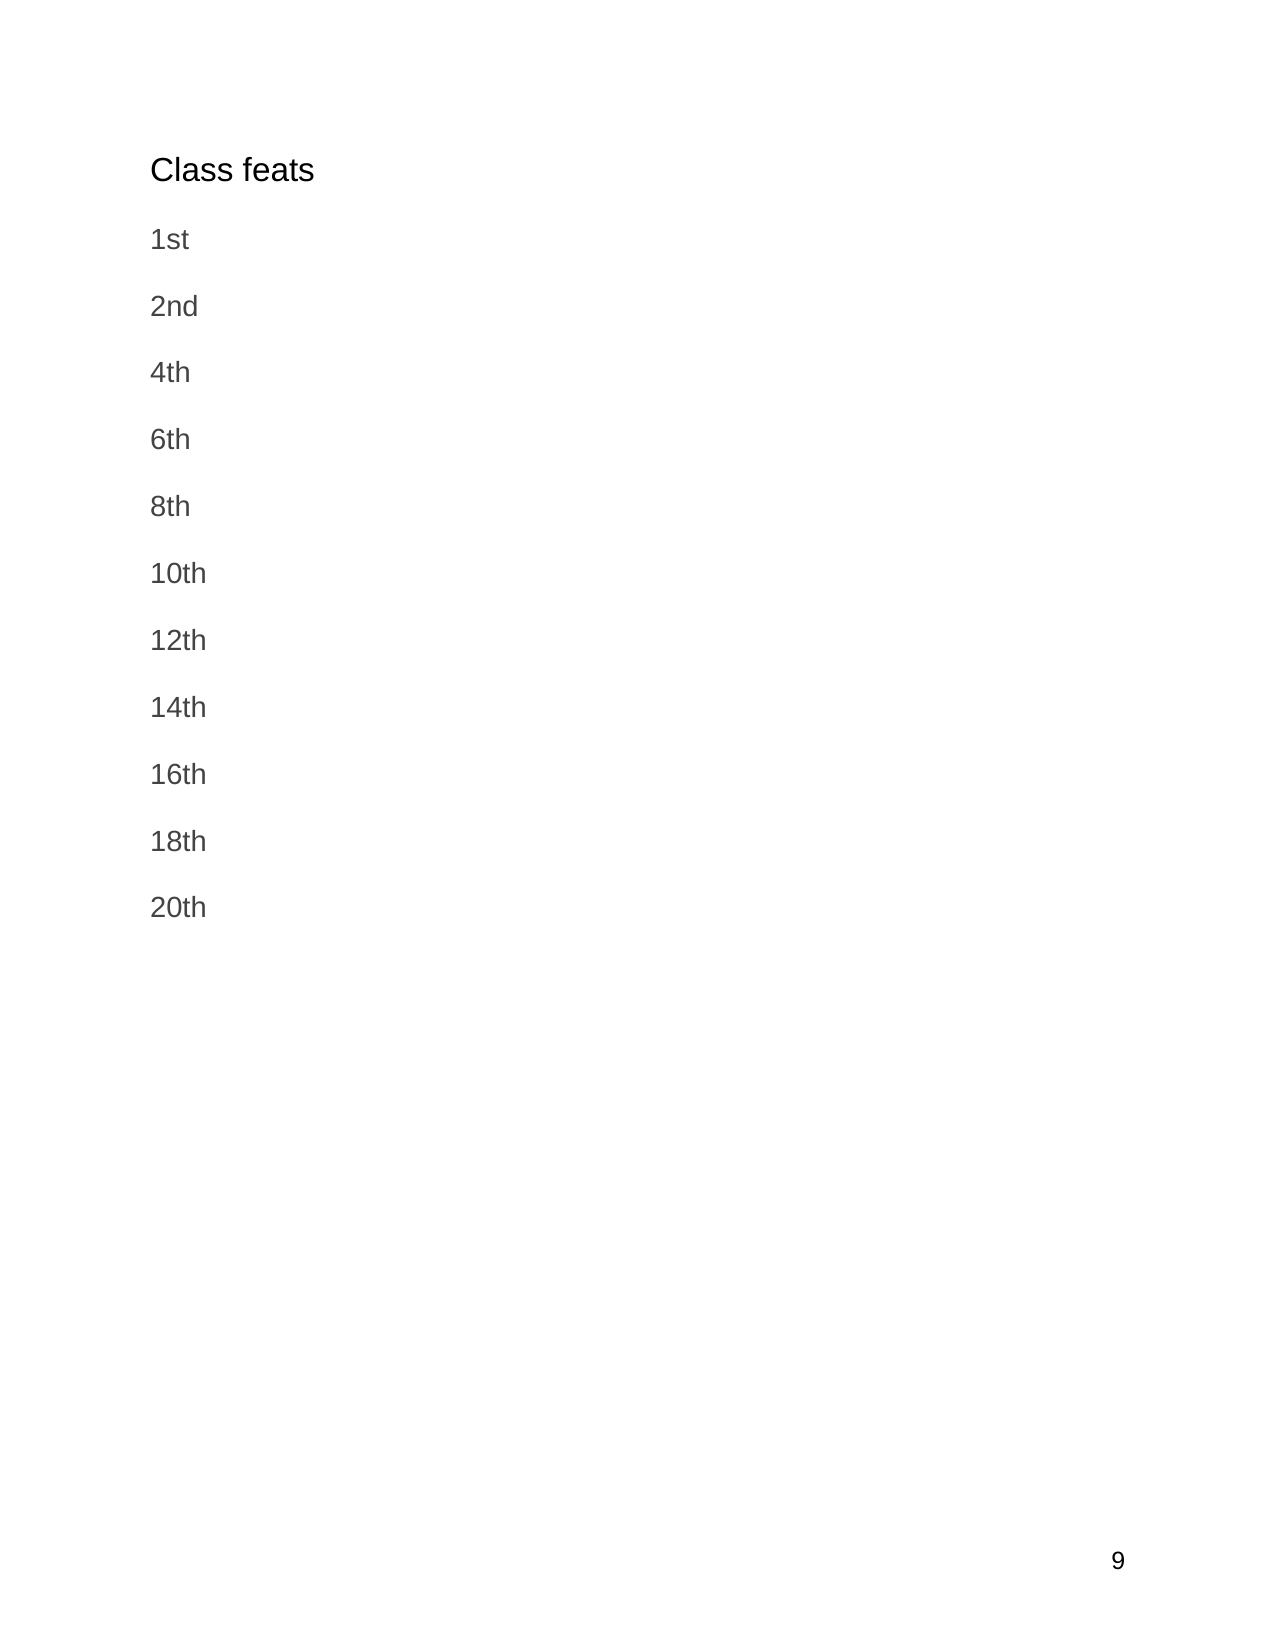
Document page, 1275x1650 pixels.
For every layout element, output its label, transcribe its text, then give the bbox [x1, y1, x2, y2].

subtitle 10th [150, 556, 1125, 590]
subtitle 8th [150, 489, 1125, 523]
subtitle 18th [150, 824, 1125, 857]
subtitle 2nd [150, 289, 1125, 322]
subtitle 1st [150, 222, 1125, 255]
subtitle 4th [150, 356, 1125, 389]
subtitle Class feats [150, 150, 1125, 188]
subtitle 6th [150, 422, 1125, 456]
subtitle 12th [150, 623, 1125, 657]
subtitle 20th [150, 891, 1125, 924]
subtitle 14th [150, 690, 1125, 723]
subtitle 16th [150, 757, 1125, 790]
